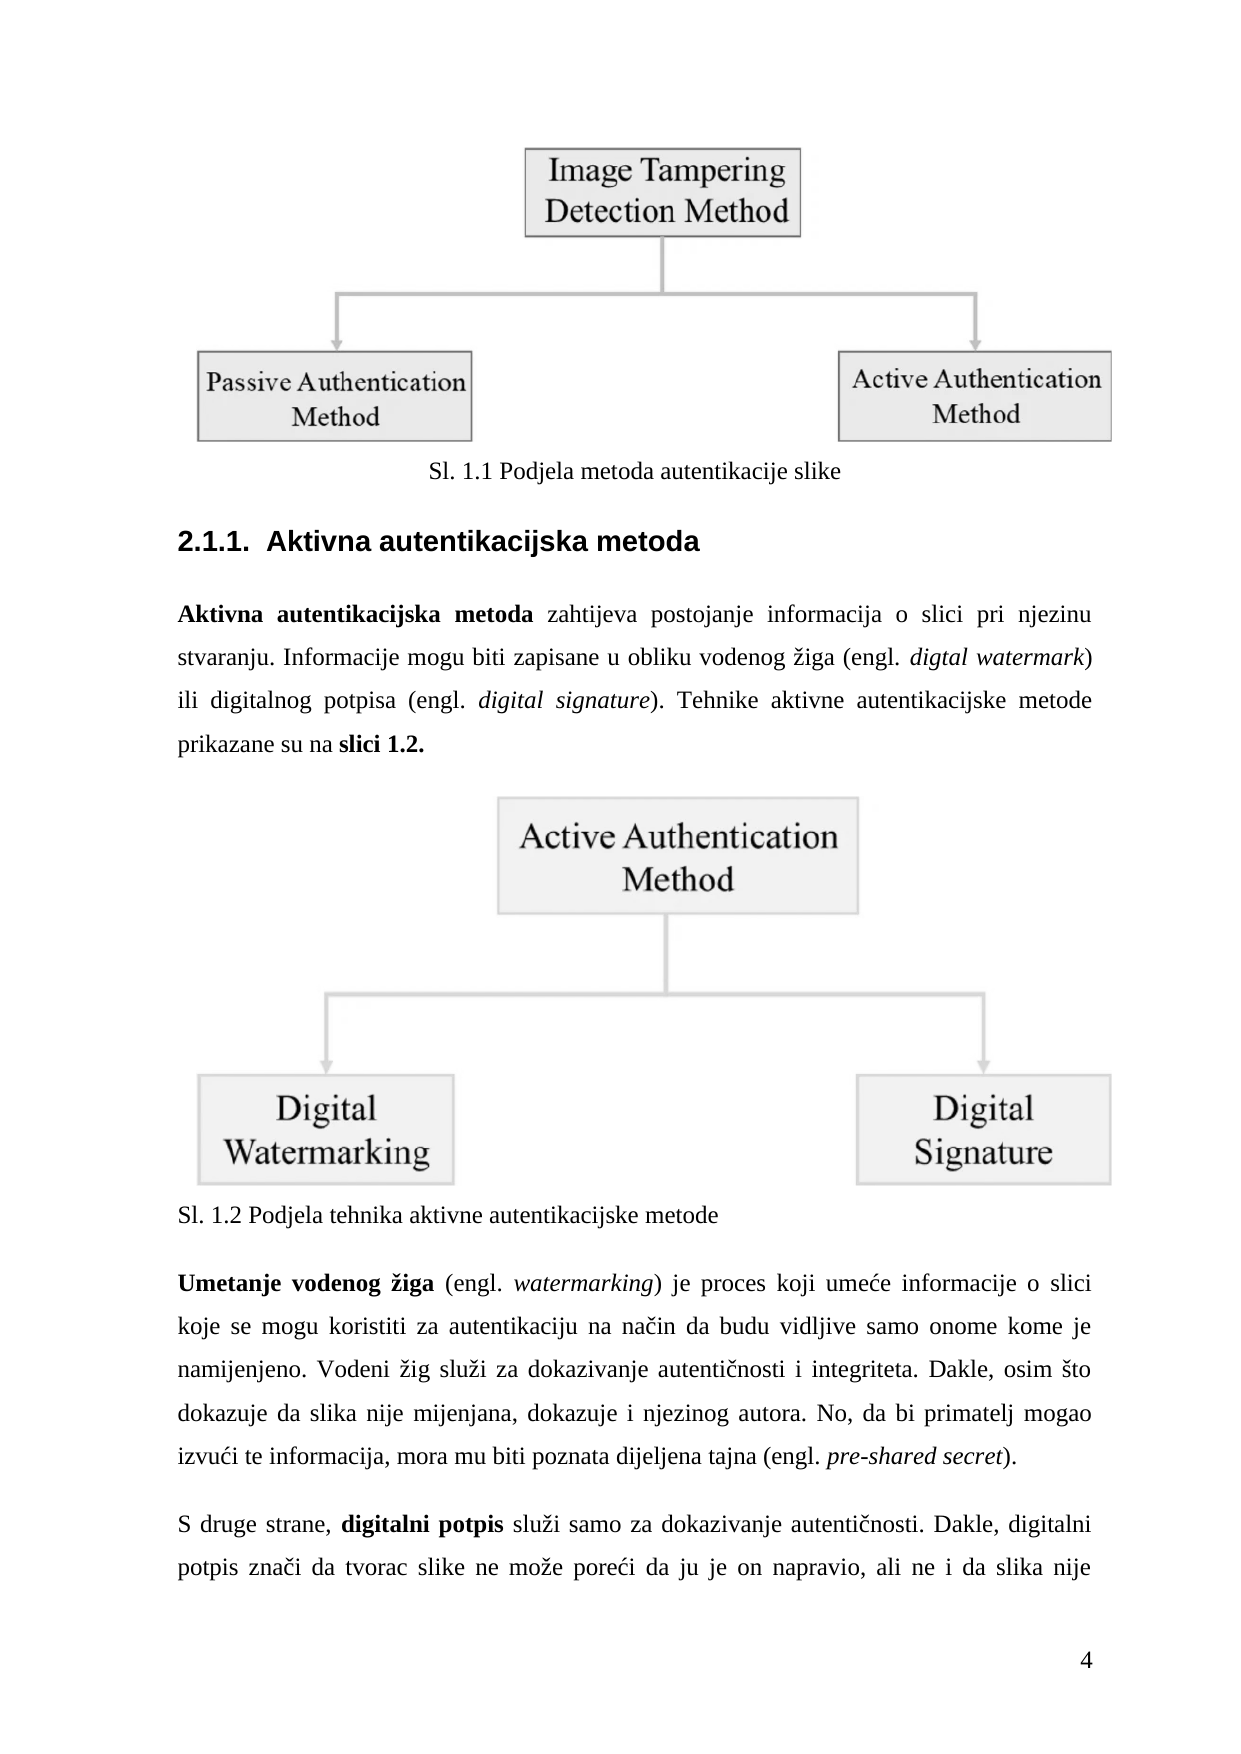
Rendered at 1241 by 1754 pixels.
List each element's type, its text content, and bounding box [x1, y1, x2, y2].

text Aktivna autentikacijska metoda zahtijeva postojanje informacija o slici pri njezinu stvaranju. Informacije mogu biti zapisane u obliku vodenog žiga (engl. digtal watermark) ili digitalnog potpisa (engl. digital signature). Tehnike aktivne autentikacijske metode prikazane su na slici 1.2. [177, 599, 1092, 757]
text S druge strane, digitalni potpis služi samo za dokazivanje autentičnosti. Dakle, digitalni potpis znači da tvorac slike ne može poreći da ju je on napravio, ali ne i da slika nije [177, 1509, 1092, 1581]
subtitle Aktivna autentikacijska metoda [177, 524, 1092, 557]
text Sl. 1.1 Podjela metoda autentikacije slike [177, 148, 1092, 484]
text Sl. 1.2 Podjela tehnika aktivne autentikacijske metode [177, 797, 1092, 1229]
text Umetanje vodenog žiga (engl. watermarking) je proces koji umeće informacije o slici koje se mogu koristiti za autentikaciju na način da budu vidljive samo onome kome je namijenjeno. Vodeni žig služi za dokazivanje autentičnosti i integriteta. Dakle, osim što dokazuje da slika nije mijenjana, dokazuje i njezinog autora. No, da bi primatelj mogao izvući te informacija, mora mu biti poznata dijeljena tajna (engl. pre-shared secret). [177, 1268, 1092, 1469]
